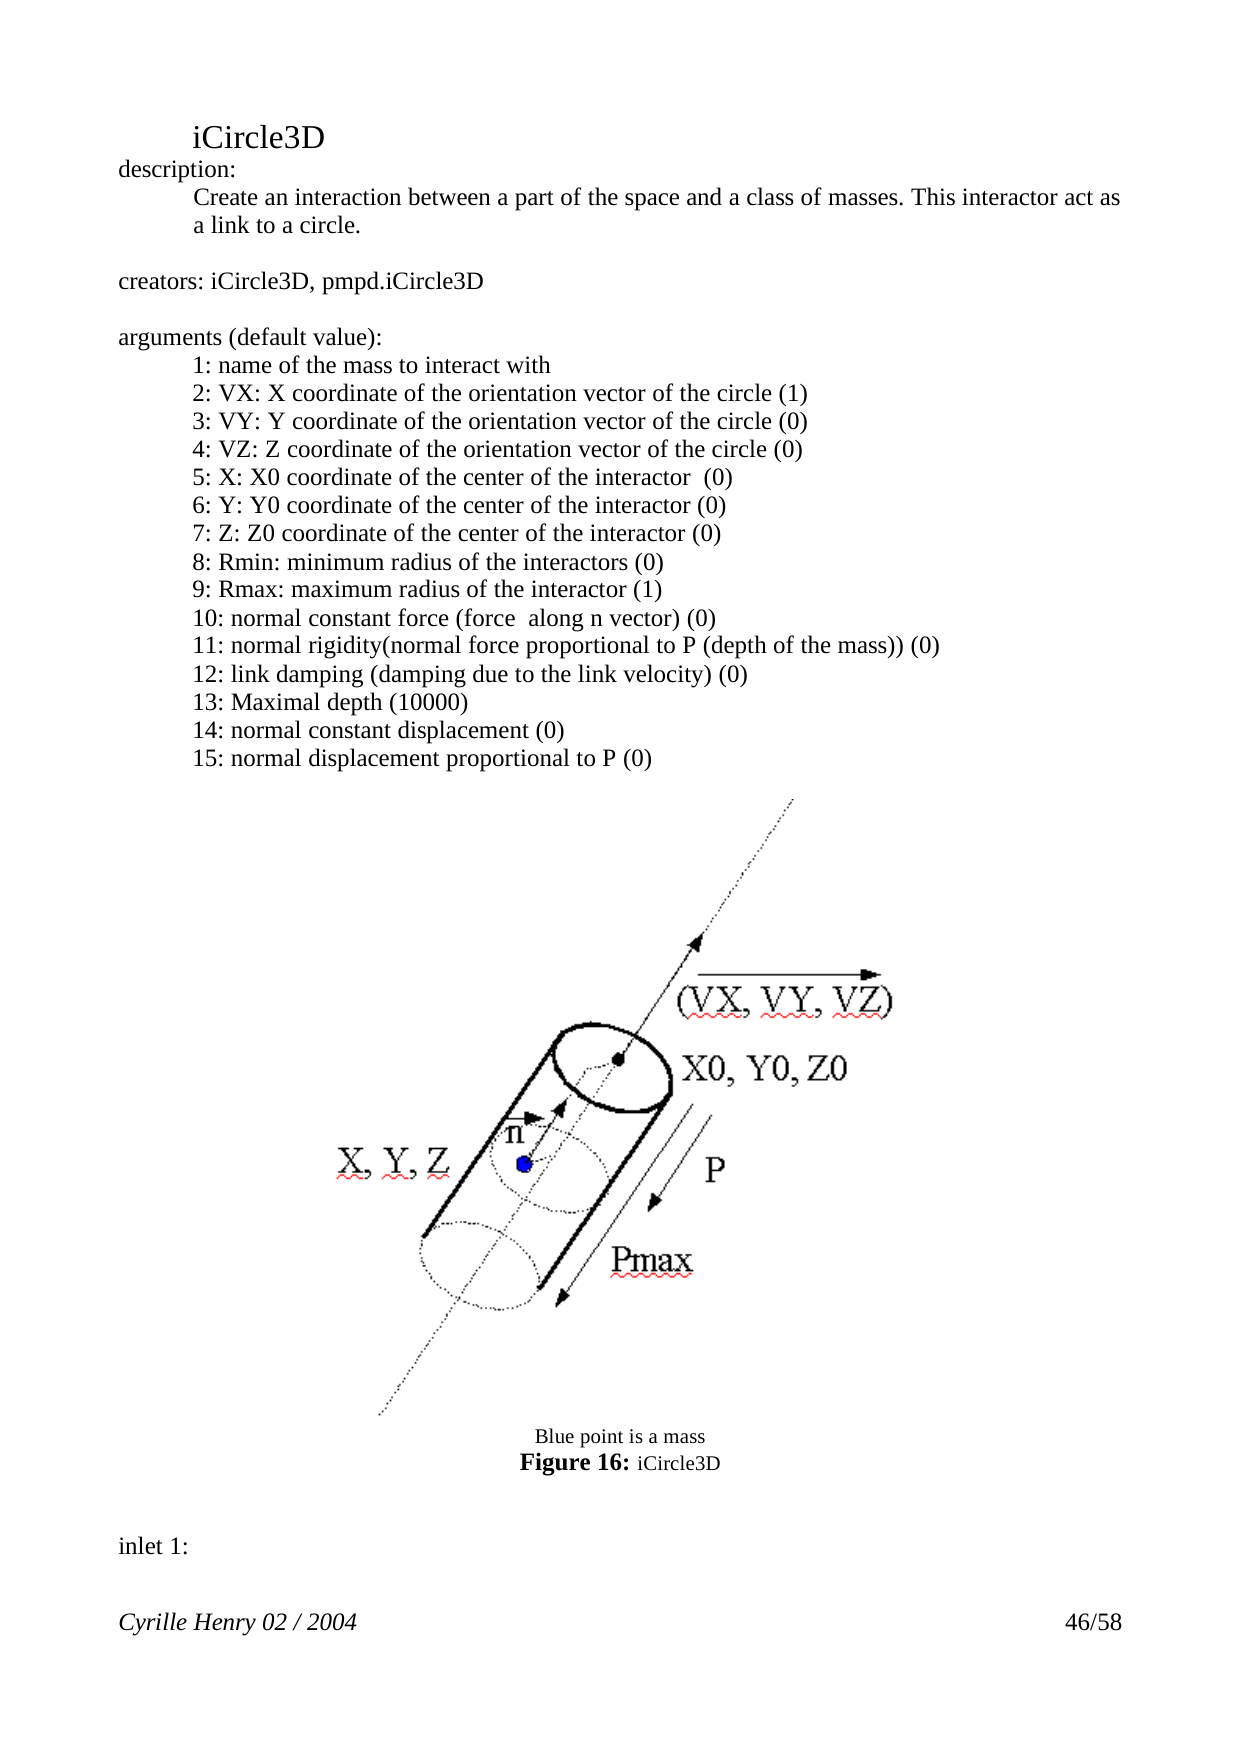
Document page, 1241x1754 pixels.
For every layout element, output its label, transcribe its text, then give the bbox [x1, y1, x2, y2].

text 8: Rmin: minimum radius of the interactors (0) [118, 547, 1122, 575]
text inlet 1: [118, 1532, 1122, 1559]
text 3: VY: Y coordinate of the orientation vector of the circle (0) [118, 407, 1122, 435]
text 1: name of the mass to interact with [118, 351, 1122, 379]
picture [268, 799, 972, 1425]
text 9: Rmax: maximum radius of the interactor (1) [118, 575, 1122, 603]
text 6: Y: Y0 coordinate of the center of the interactor (0) [118, 491, 1122, 519]
text 7: Z: Z0 coordinate of the center of the interactor (0) [118, 519, 1122, 547]
text description: [118, 155, 1122, 183]
text 10: normal constant force (force along n vector) (0) [118, 603, 1122, 631]
text creators: iCircle3D, pmpd.iCircle3D [118, 267, 1122, 295]
text 11: normal rigidity(normal force proportional to P (depth of the mass)) (0) [118, 631, 1122, 659]
text 2: VX: X coordinate of the orientation vector of the circle (1) [118, 379, 1122, 407]
text 4: VZ: Z coordinate of the orientation vector of the circle (0) [118, 435, 1122, 463]
text 13: Maximal depth (10000) [118, 687, 1122, 716]
text arguments (default value): [118, 323, 1122, 351]
text 12: link damping (damping due to the link velocity) (0) [118, 659, 1122, 687]
text Create an interaction between a part of the space and a class of masses. This interactor act as a link to a circle. [193, 183, 1122, 239]
text iCircle3D [118, 118, 1122, 155]
text Figure 16: iCircle3D [118, 1447, 1122, 1476]
text 15: normal displacement proportional to P (0) [118, 743, 1122, 772]
text Blue point is a mass [118, 799, 1122, 1447]
text 5: X: X0 coordinate of the center of the interactor (0) [118, 463, 1122, 491]
text 14: normal constant displacement (0) [118, 716, 1122, 743]
